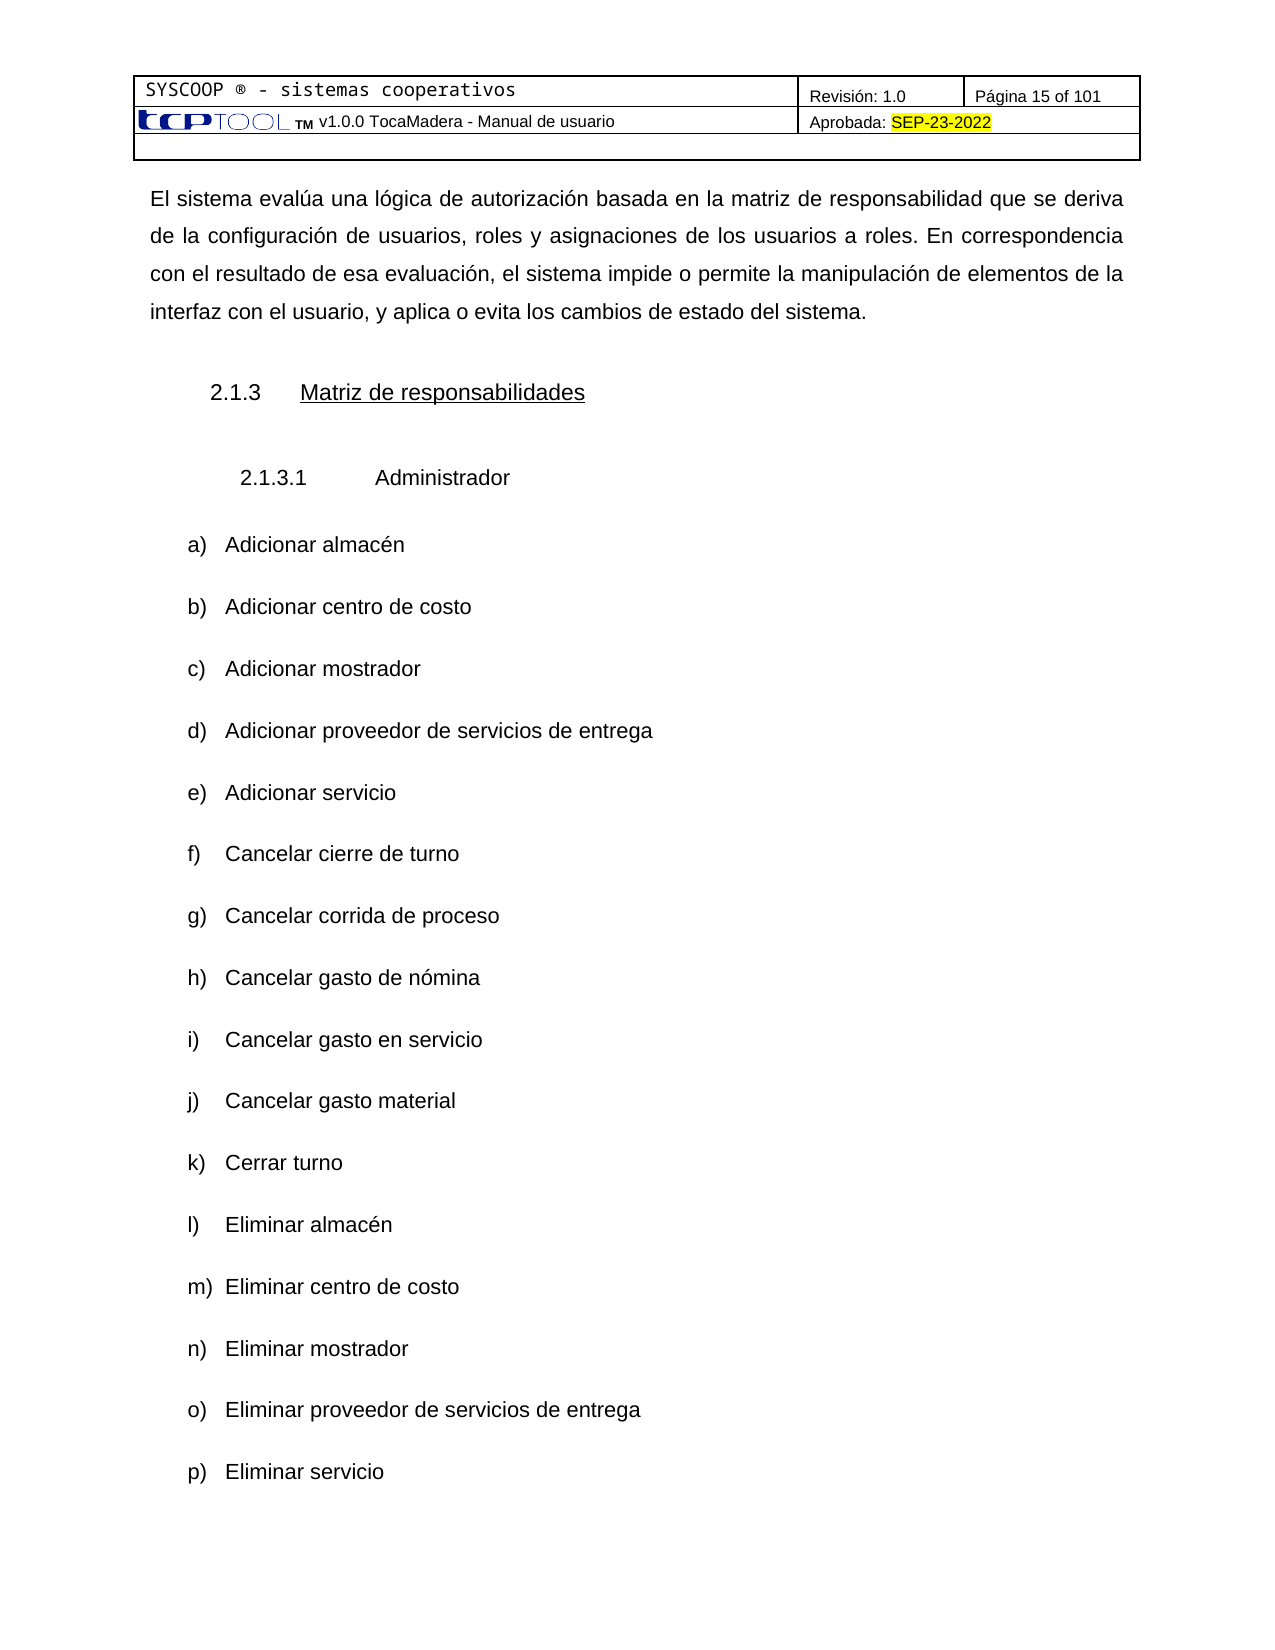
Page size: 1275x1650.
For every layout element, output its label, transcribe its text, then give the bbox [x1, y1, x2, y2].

list Eliminar almacén [187, 1212, 1125, 1237]
list Adicionar almacén [187, 532, 1125, 558]
list Cancelar gasto en servicio [187, 1027, 1125, 1052]
list Eliminar centro de costo [187, 1274, 1125, 1299]
list Adicionar servicio [187, 779, 1125, 805]
list Eliminar mostrador [187, 1335, 1125, 1361]
list Adicionar mostrador [187, 656, 1125, 681]
list Eliminar proveedor de servicios de entrega [187, 1397, 1125, 1422]
subtitle Administrador [240, 465, 1125, 490]
picture [138, 110, 290, 130]
list Cancelar gasto de nómina [187, 965, 1125, 990]
list Cancelar corrida de proceso [187, 903, 1125, 928]
list Adicionar proveedor de servicios de entrega [187, 718, 1125, 743]
list Adicionar centro de costo [187, 594, 1125, 619]
list Cerrar turno [187, 1150, 1125, 1175]
list Cancelar gasto material [187, 1088, 1125, 1113]
text El sistema evalúa una lógica de autorización basada en la matriz de responsabilidad que se deriva de la configuración de usuarios, roles y asignaciones de los usuarios a roles. En correspondencia con el resultado de esa evaluación, el sistema impide o permite la manipulación de elementos de la interfaz con el usuario, y aplica o evita los cambios de estado del sistema. [150, 186, 1125, 324]
list Cancelar cierre de turno [187, 841, 1125, 866]
list Eliminar servicio [187, 1459, 1125, 1484]
subtitle Matriz de responsabilidades [210, 379, 1125, 405]
